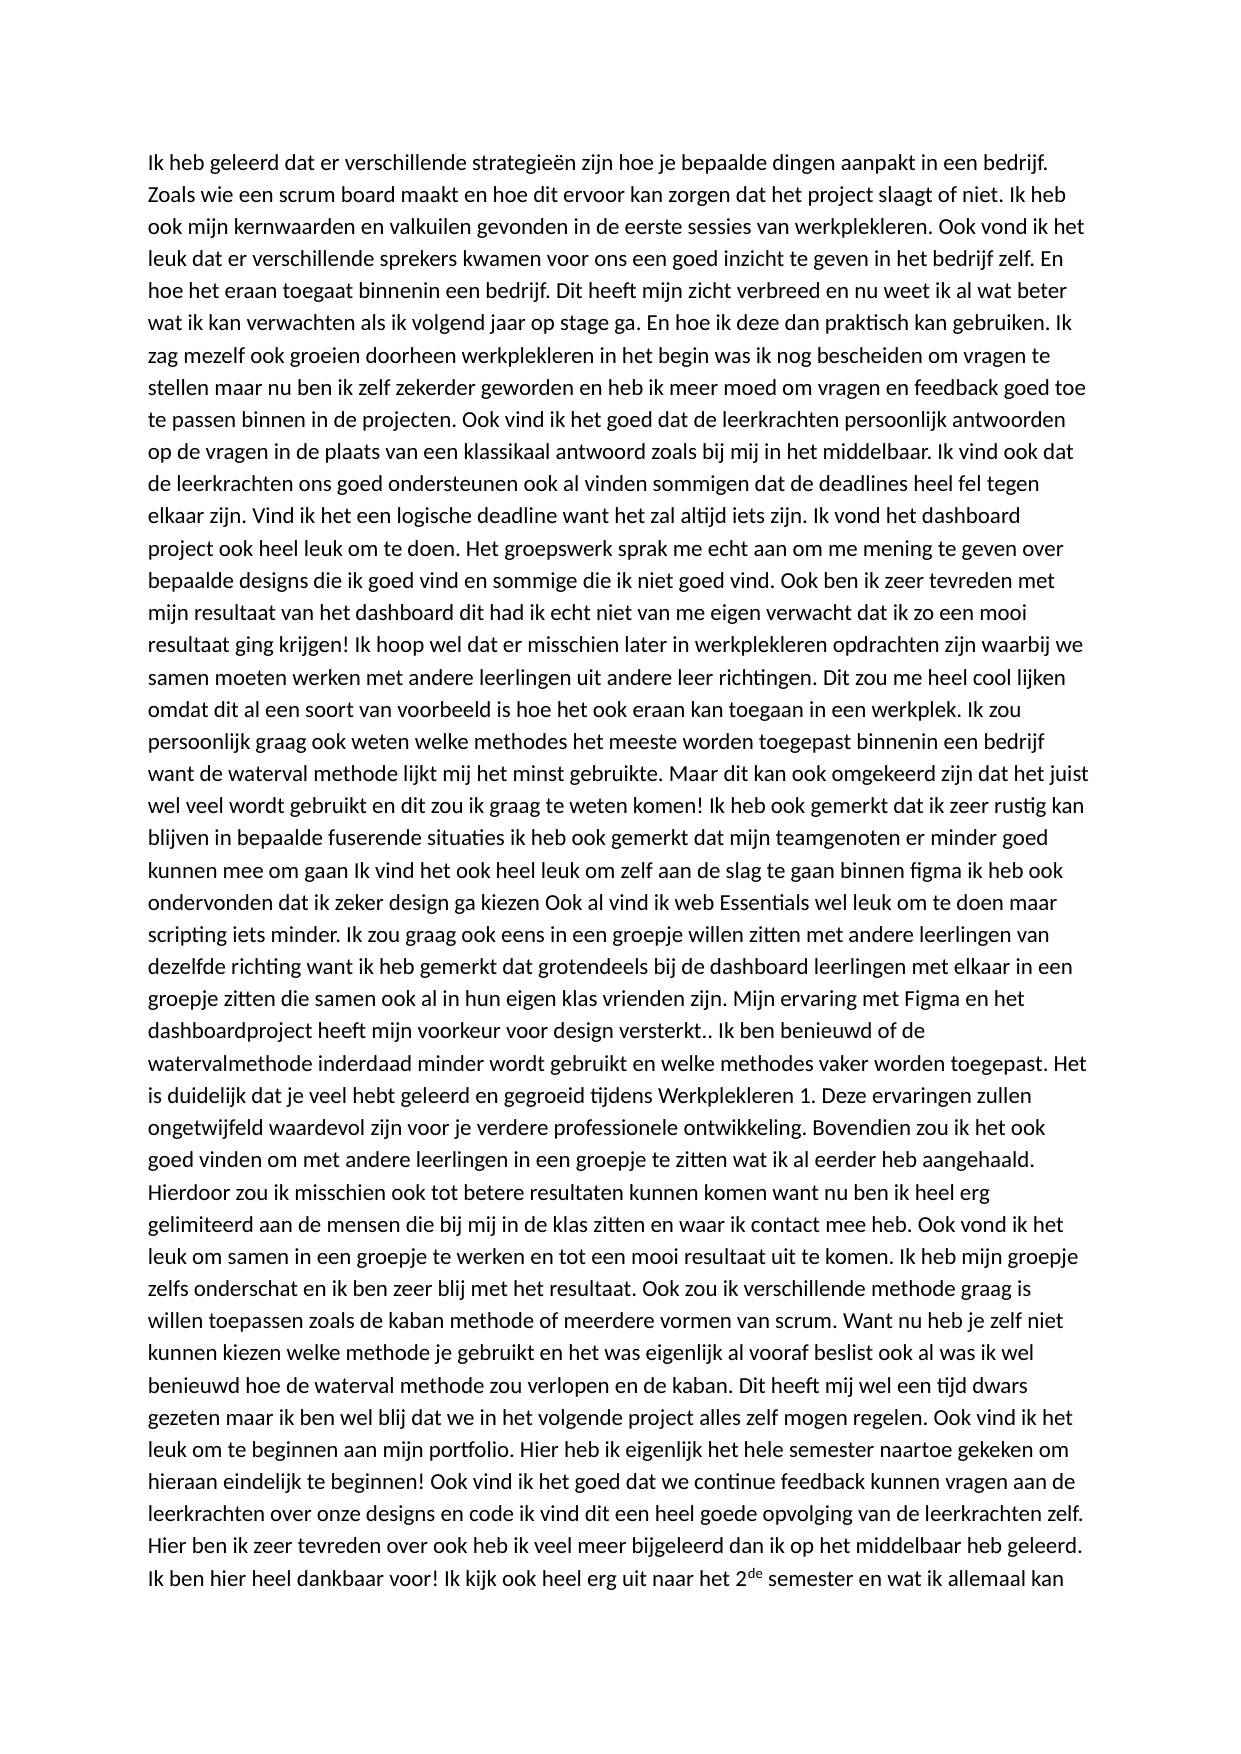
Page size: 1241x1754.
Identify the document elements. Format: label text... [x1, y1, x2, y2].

text Ik heb geleerd dat er verschillende strategieën zijn hoe je bepaalde dingen aanpakt in een bedrijf. Zoals wie een scrum board maakt en hoe dit ervoor kan zorgen dat het project slaagt of niet. Ik heb ook mijn kernwaarden en valkuilen gevonden in de eerste sessies van werkplekleren. Ook vond ik het leuk dat er verschillende sprekers kwamen voor ons een goed inzicht te geven in het bedrijf zelf. En hoe het eraan toegaat binnenin een bedrijf. Dit heeft mijn zicht verbreed en nu weet ik al wat beter wat ik kan verwachten als ik volgend jaar op stage ga. En hoe ik deze dan praktisch kan gebruiken. Ik zag mezelf ook groeien doorheen werkplekleren in het begin was ik nog bescheiden om vragen te stellen maar nu ben ik zelf zekerder geworden en heb ik meer moed om vragen en feedback goed toe te passen binnen in de projecten. Ook vind ik het goed dat de leerkrachten persoonlijk antwoorden op de vragen in de plaats van een klassikaal antwoord zoals bij mij in het middelbaar. Ik vind ook dat de leerkrachten ons goed ondersteunen ook al vinden sommigen dat de deadlines heel fel tegen elkaar zijn. Vind ik het een logische deadline want het zal altijd iets zijn. Ik vond het dashboard project ook heel leuk om te doen. Het groepswerk sprak me echt aan om me mening te geven over bepaalde designs die ik goed vind en sommige die ik niet goed vind. Ook ben ik zeer tevreden met mijn resultaat van het dashboard dit had ik echt niet van me eigen verwacht dat ik zo een mooi resultaat ging krijgen! Ik hoop wel dat er misschien later in werkplekleren opdrachten zijn waarbij we samen moeten werken met andere leerlingen uit andere leer richtingen. Dit zou me heel cool lijken omdat dit al een soort van voorbeeld is hoe het ook eraan kan toegaan in een werkplek. Ik zou persoonlijk graag ook weten welke methodes het meeste worden toegepast binnenin een bedrijf want de waterval methode lijkt mij het minst gebruikte. Maar dit kan ook omgekeerd zijn dat het juist wel veel wordt gebruikt en dit zou ik graag te weten komen! Ik heb ook gemerkt dat ik zeer rustig kan blijven in bepaalde fuserende situaties ik heb ook gemerkt dat mijn teamgenoten er minder goed kunnen mee om gaan Ik vind het ook heel leuk om zelf aan de slag te gaan binnen figma ik heb ook ondervonden dat ik zeker design ga kiezen Ook al vind ik web Essentials wel leuk om te doen maar scripting iets minder. Ik zou graag ook eens in een groepje willen zitten met andere leerlingen van dezelfde richting want ik heb gemerkt dat grotendeels bij de dashboard leerlingen met elkaar in een groepje zitten die samen ook al in hun eigen klas vrienden zijn. Mijn ervaring met Figma en het dashboardproject heeft mijn voorkeur voor design versterkt.. Ik ben benieuwd of de watervalmethode inderdaad minder wordt gebruikt en welke methodes vaker worden toegepast. Het is duidelijk dat je veel hebt geleerd en gegroeid tijdens Werkplekleren 1. Deze ervaringen zullen ongetwijfeld waardevol zijn voor je verdere professionele ontwikkeling. Bovendien zou ik het ook goed vinden om met andere leerlingen in een groepje te zitten wat ik al eerder heb aangehaald. Hierdoor zou ik misschien ook tot betere resultaten kunnen komen want nu ben ik heel erg gelimiteerd aan de mensen die bij mij in de klas zitten en waar ik contact mee heb. Ook vond ik het leuk om samen in een groepje te werken en tot een mooi resultaat uit te komen. Ik heb mijn groepje zelfs onderschat en ik ben zeer blij met het resultaat. Ook zou ik verschillende methode graag is willen toepassen zoals de kaban methode of meerdere vormen van scrum. Want nu heb je zelf niet kunnen kiezen welke methode je gebruikt en het was eigenlijk al vooraf beslist ook al was ik wel benieuwd hoe de waterval methode zou verlopen en de kaban. Dit heeft mij wel een tijd dwars gezeten maar ik ben wel blij dat we in het volgende project alles zelf mogen regelen. Ook vind ik het leuk om te beginnen aan mijn portfolio. Hier heb ik eigenlijk het hele semester naartoe gekeken om hieraan eindelijk te beginnen! Ook vind ik het goed dat we continue feedback kunnen vragen aan de leerkrachten over onze designs en code ik vind dit een heel goede opvolging van de leerkrachten zelf. Hier ben ik zeer tevreden over ook heb ik veel meer bijgeleerd dan ik op het middelbaar heb geleerd. Ik ben hier heel dankbaar voor! Ik kijk ook heel erg uit naar het 2de semester en wat ik allemaal kan [148, 148, 1093, 1592]
